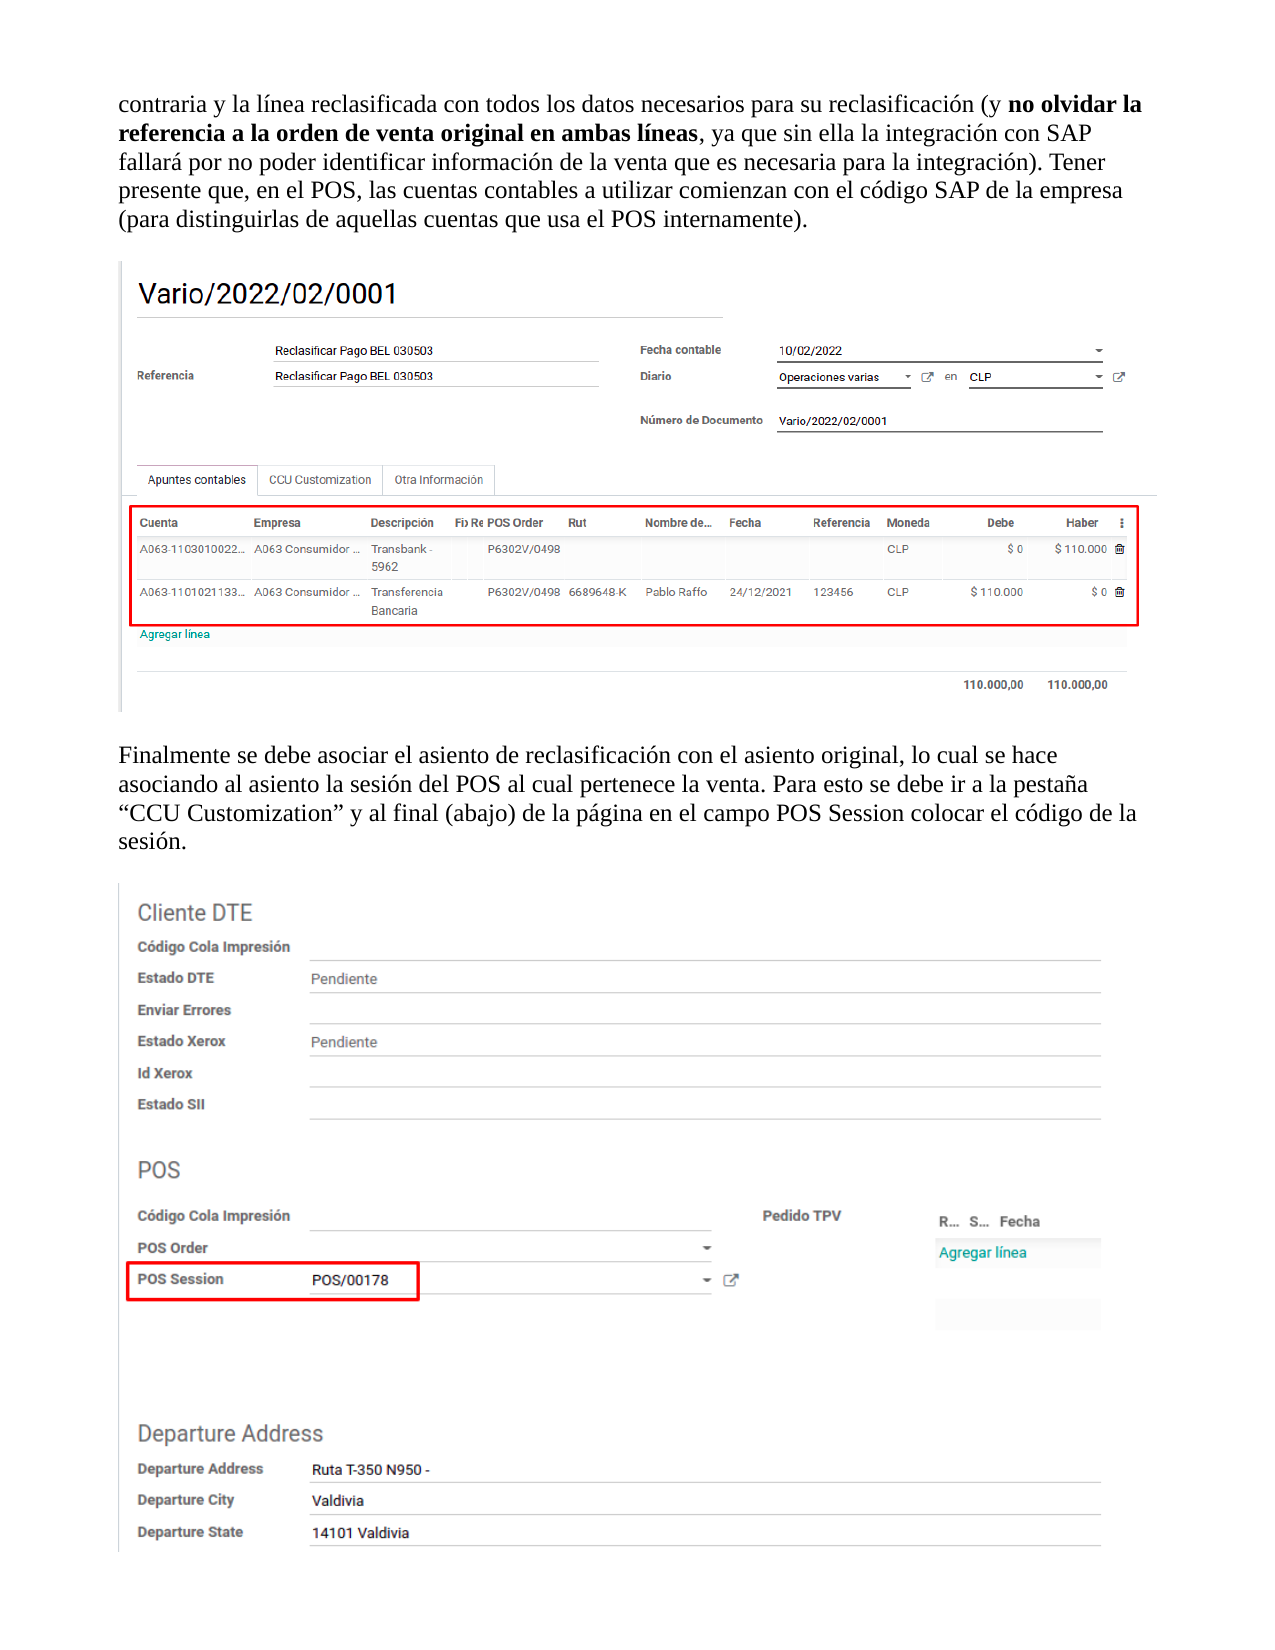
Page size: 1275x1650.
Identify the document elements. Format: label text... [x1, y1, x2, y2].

picture [118, 261, 1157, 712]
picture [118, 883, 1102, 1552]
text contraria y la línea reclasificada con todos los datos necesarios para su reclasificación (y no olvidar la referencia a la orden de venta original en ambas líneas, ya que sin ella la integración con SAP fallará por no poder identificar información de la venta que es necesaria para la integración). Tener presente que, en el POS, las cuentas contables a utilizar comienzan con el código SAP de la empresa (para distinguirlas de aquellas cuentas que usa el POS internamente). [118, 89, 1157, 233]
text Finalmente se debe asociar el asiento de reclasificación con el asiento original, lo cual se hace asociando al asiento la sesión del POS al cual pertenece la venta. Para esto se debe ir a la pestaña “CCU Customization” y al final (abajo) de la página en el campo POS Session colocar el código de la sesión. [118, 740, 1157, 855]
